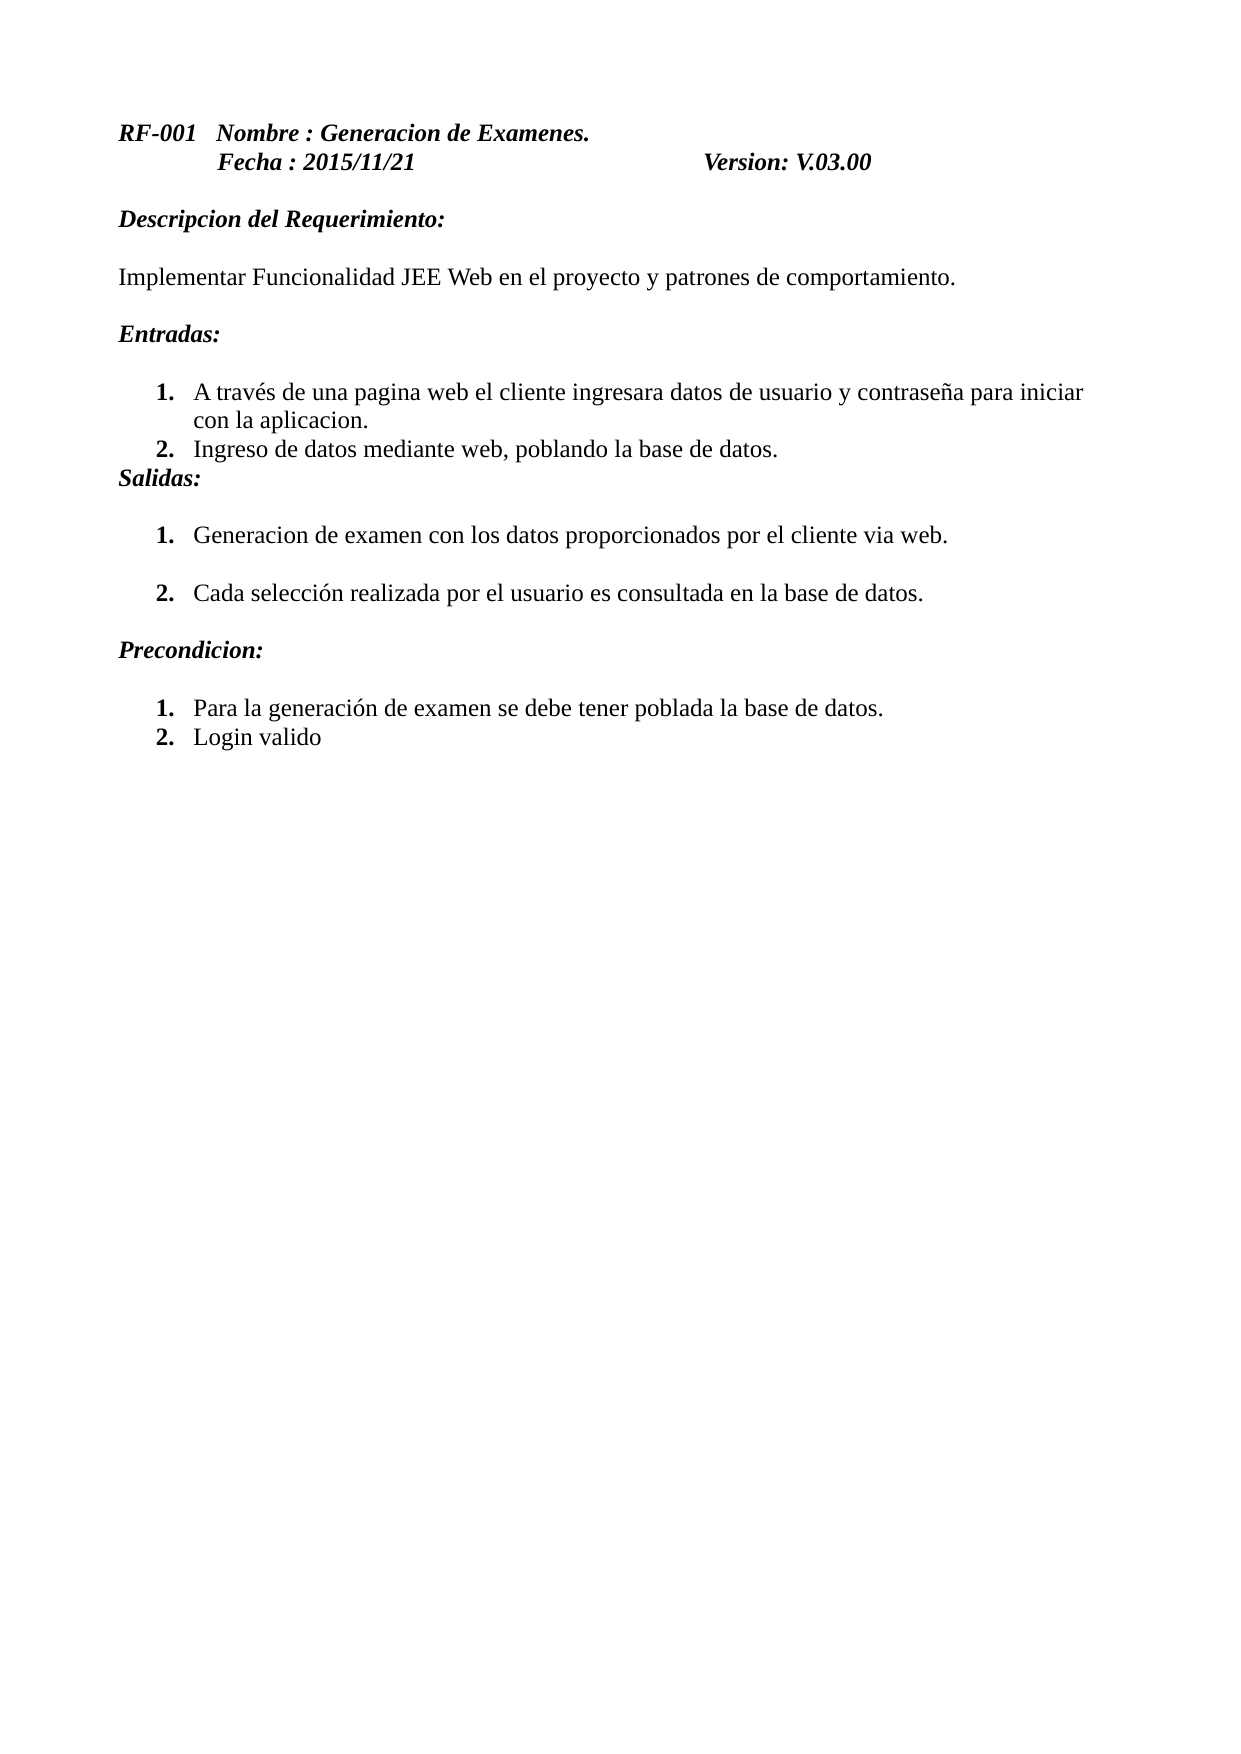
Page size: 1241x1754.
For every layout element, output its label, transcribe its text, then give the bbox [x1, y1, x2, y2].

list Login valido [156, 722, 1122, 751]
text Fecha : 2015/11/21 Version: V.03.00 [118, 147, 1122, 176]
list Ingreso de datos mediante web, poblando la base de datos. [156, 434, 1122, 463]
list Generacion de examen con los datos proporcionados por el cliente via web. [156, 521, 1122, 549]
list A través de una pagina web el cliente ingresara datos de usuario y contraseña para iniciar con la aplicacion. [156, 377, 1122, 434]
text RF-001 Nombre : Generacion de Examenes. [118, 118, 1122, 147]
text Descripcion del Requerimiento: [118, 204, 1122, 233]
text Implementar Funcionalidad JEE Web en el proyecto y patrones de comportamiento. [118, 262, 1122, 291]
text Precondicion: [118, 636, 1122, 664]
text Salidas: [118, 463, 1122, 492]
list Para la generación de examen se debe tener poblada la base de datos. [156, 693, 1122, 722]
list Cada selección realizada por el usuario es consultada en la base de datos. [156, 578, 1122, 607]
text Entradas: [118, 319, 1122, 348]
